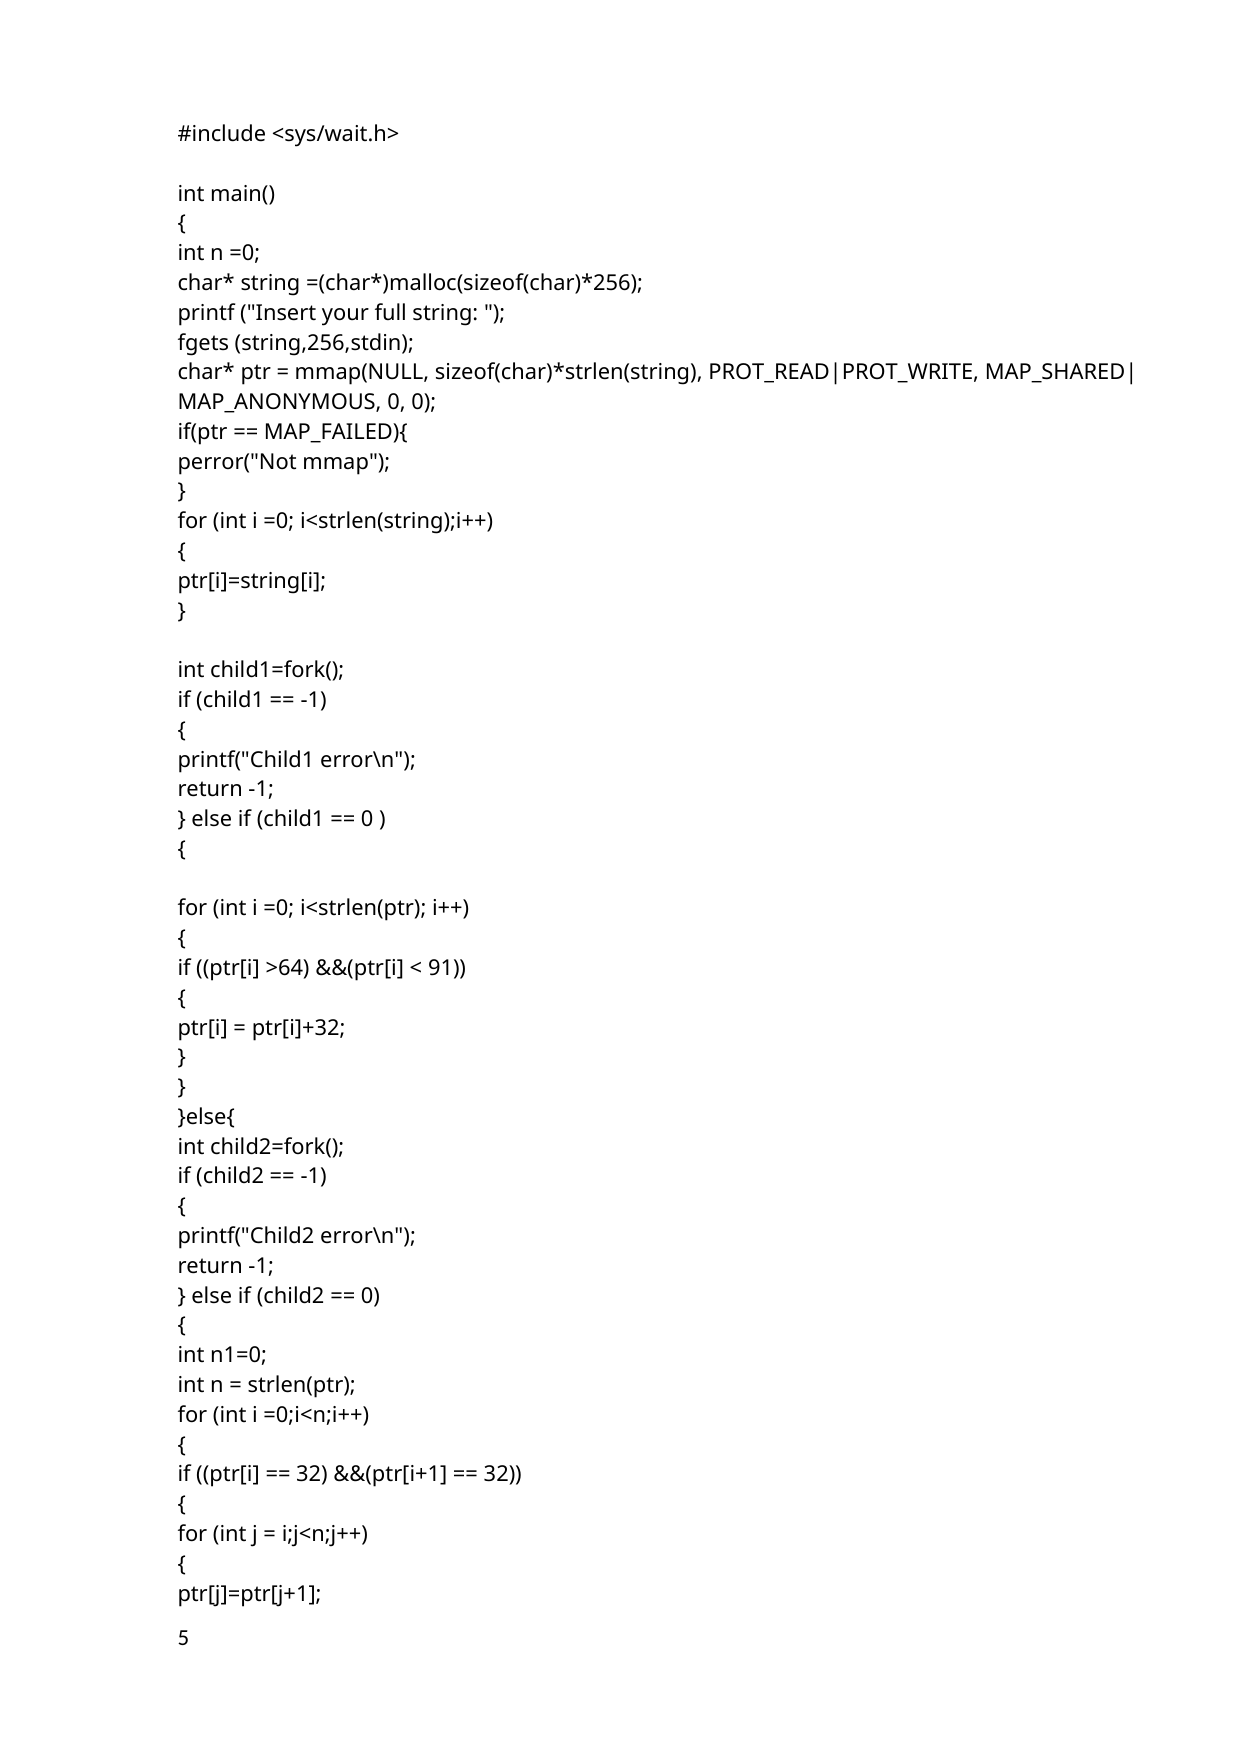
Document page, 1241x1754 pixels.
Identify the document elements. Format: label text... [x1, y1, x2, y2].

text if (child1 == -1) [177, 684, 1152, 714]
text if ((ptr[i] == 32) &&(ptr[i+1] == 32)) [177, 1458, 1152, 1488]
text return -1; [177, 773, 1152, 803]
text ptr[i] = ptr[i]+32; [177, 1012, 1152, 1041]
text { [177, 833, 1152, 863]
text { [177, 535, 1152, 565]
text } else if (child1 == 0 ) [177, 803, 1152, 833]
text } [177, 476, 1152, 505]
text int n =0; [177, 237, 1152, 267]
text fgets (string,256,stdin); [177, 327, 1152, 356]
text { [177, 1488, 1152, 1518]
text for (int i =0;i<n;i++) [177, 1399, 1152, 1429]
text #include <sys/wait.h> [177, 118, 1152, 148]
text { [177, 1309, 1152, 1339]
text if ((ptr[i] >64) &&(ptr[i] < 91)) [177, 952, 1152, 982]
text printf ("Insert your full string: "); [177, 297, 1152, 327]
text perror("Not mmap"); [177, 446, 1152, 476]
text { [177, 1548, 1152, 1578]
text for (int j = i;j<n;j++) [177, 1518, 1152, 1548]
text int child2=fork(); [177, 1131, 1152, 1161]
text { [177, 714, 1152, 743]
text { [177, 1190, 1152, 1220]
text for (int i =0; i<strlen(string);i++) [177, 505, 1152, 535]
text } [177, 1041, 1152, 1071]
text if(ptr == MAP_FAILED){ [177, 416, 1152, 446]
text int n = strlen(ptr); [177, 1369, 1152, 1399]
text for (int i =0; i<strlen(ptr); i++) [177, 892, 1152, 922]
text printf("Child2 error\n"); [177, 1220, 1152, 1250]
text return -1; [177, 1250, 1152, 1280]
text ptr[i]=string[i]; [177, 565, 1152, 595]
text char* string =(char*)malloc(sizeof(char)*256); [177, 267, 1152, 297]
text { [177, 207, 1152, 237]
text int child1=fork(); [177, 654, 1152, 684]
text { [177, 922, 1152, 952]
text { [177, 982, 1152, 1012]
text }else{ [177, 1101, 1152, 1131]
text } [177, 595, 1152, 624]
text int main() [177, 178, 1152, 207]
text ptr[j]=ptr[j+1]; [177, 1578, 1152, 1607]
text if (child2 == -1) [177, 1161, 1152, 1190]
text int n1=0; [177, 1339, 1152, 1369]
text printf("Child1 error\n"); [177, 743, 1152, 773]
text } [177, 1071, 1152, 1101]
text } else if (child2 == 0) [177, 1280, 1152, 1309]
text char* ptr = mmap(NULL, sizeof(char)*strlen(string), PROT_READ|PROT_WRITE, MAP_SHARED|MAP_ANONYMOUS, 0, 0); [177, 356, 1152, 416]
text { [177, 1429, 1152, 1458]
